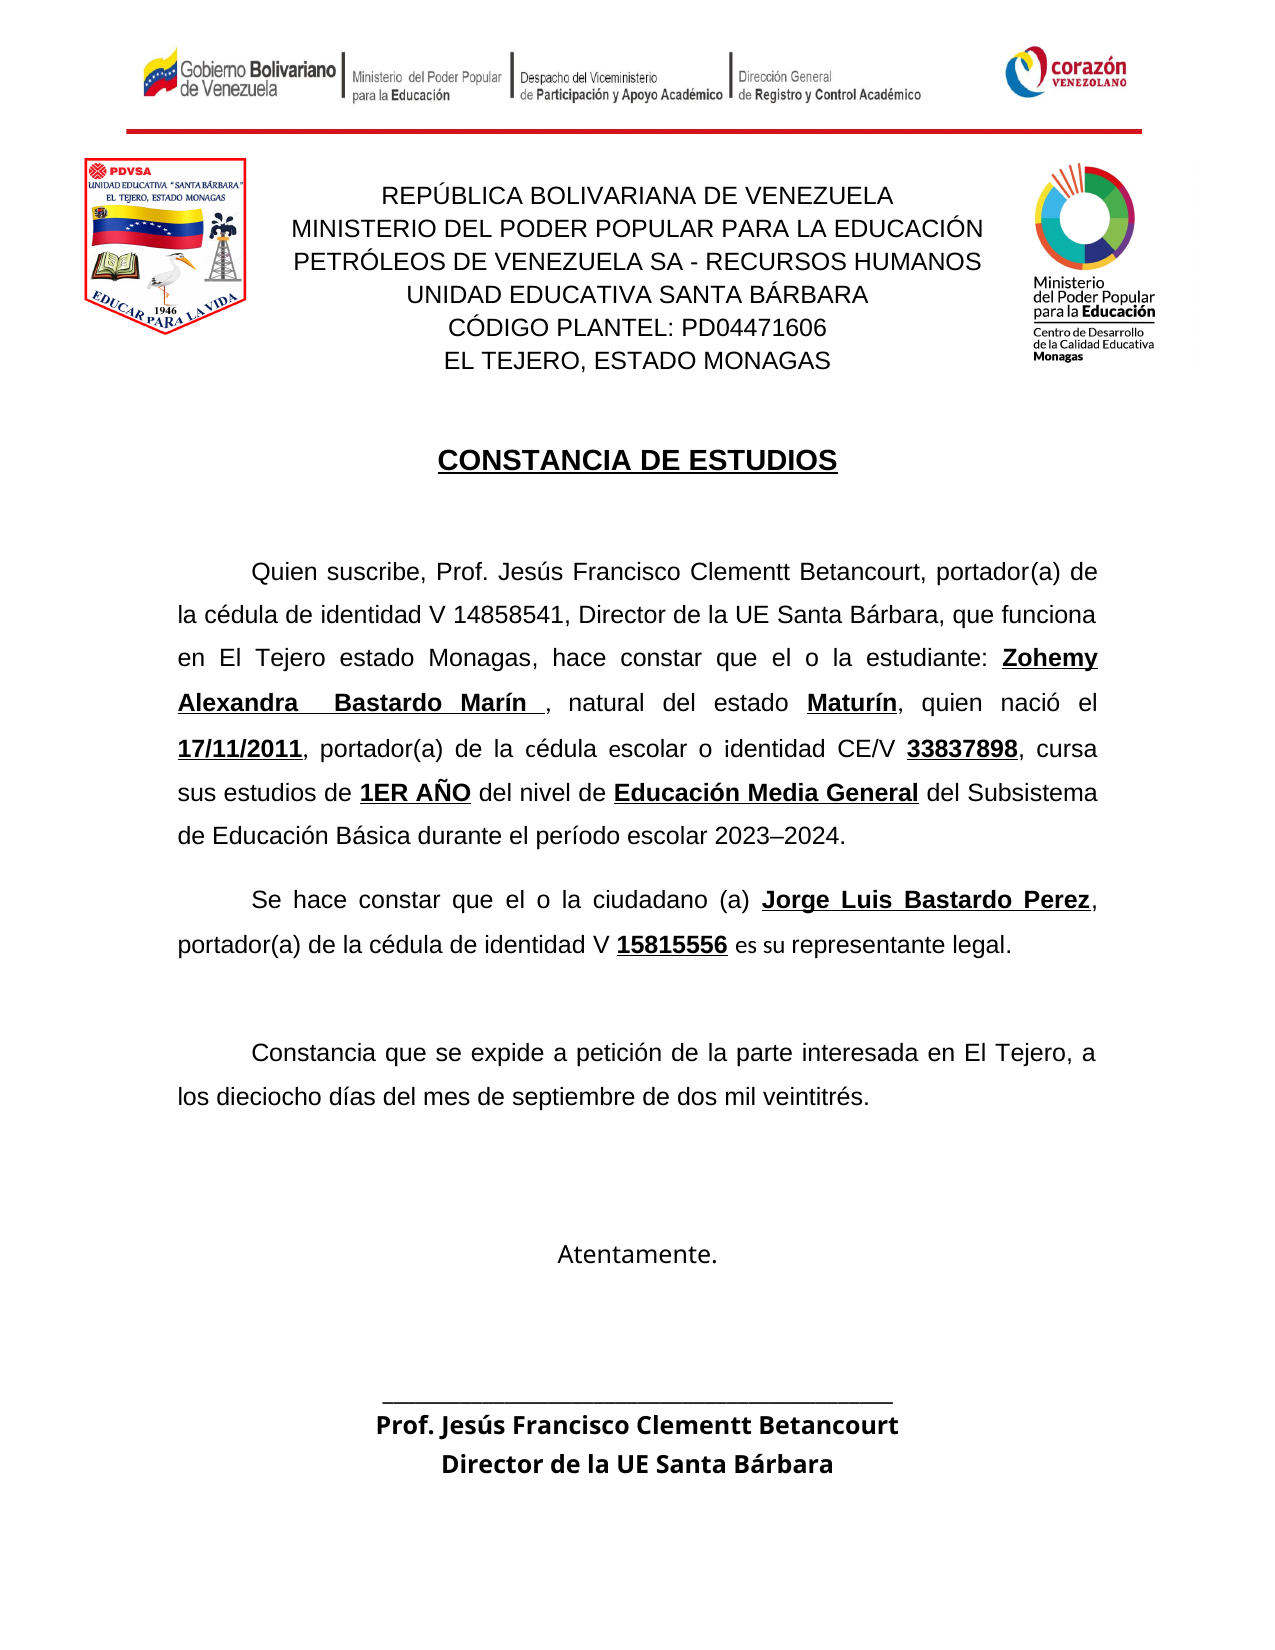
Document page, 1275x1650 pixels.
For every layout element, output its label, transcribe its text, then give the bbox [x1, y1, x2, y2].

text EL TEJERO, ESTADO MONAGAS [177, 346, 978, 374]
text UNIDAD EDUCATIVA SANTA BÁRBARA [252, 280, 978, 308]
text Quien suscribe, Prof. Jesús Francisco Clementt Betancourt, portador(a) de la cédula de identidad V 14858541, Director de la UE Santa Bárbara, que funciona en El Tejero estado Monagas, hace constar que el o la estudiante: Zohemy Alexandra Bastardo Marín , natural del estado Maturín, quien nació el 17/11/2011, portador(a) de la cédula escolar o identidad CE/V 33837898, cursa sus estudios de 1ER AÑO del nivel de Educación Media General del Subsistema de Educación Básica durante el período escolar 2023–2024. [177, 557, 1098, 849]
text Constancia que se expide a petición de la parte interesada en El Tejero, a los dieciocho días del mes de septiembre de dos mil veintitrés. [177, 1038, 1098, 1110]
subtitle REPÚBLICA BOLIVARIANA DE VENEZUELA [252, 181, 978, 209]
picture [79, 158, 252, 335]
text Atentamente. [177, 1237, 1098, 1271]
picture [978, 153, 1200, 377]
text Prof. Jesús Francisco Clementt Betancourt [177, 1407, 1098, 1441]
picture [126, 11, 1142, 134]
text Se hace constar que el o la ciudadano (a) Jorge Luis Bastardo Perez, portador(a) de la cédula de identidad V 15815556 es su representante legal. [177, 885, 1098, 959]
text CÓDIGO PLANTEL: PD04471606 [177, 313, 978, 341]
subtitle CONSTANCIA DE ESTUDIOS [177, 443, 1098, 476]
subtitle MINISTERIO DEL PODER POPULAR PARA LA EDUCACIÓN [252, 214, 978, 242]
text ______________________________________________ [177, 1373, 1098, 1407]
subtitle PETRÓLEOS DE VENEZUELA SA - RECURSOS HUMANOS [252, 247, 978, 275]
text Director de la UE Santa Bárbara [177, 1447, 1098, 1481]
